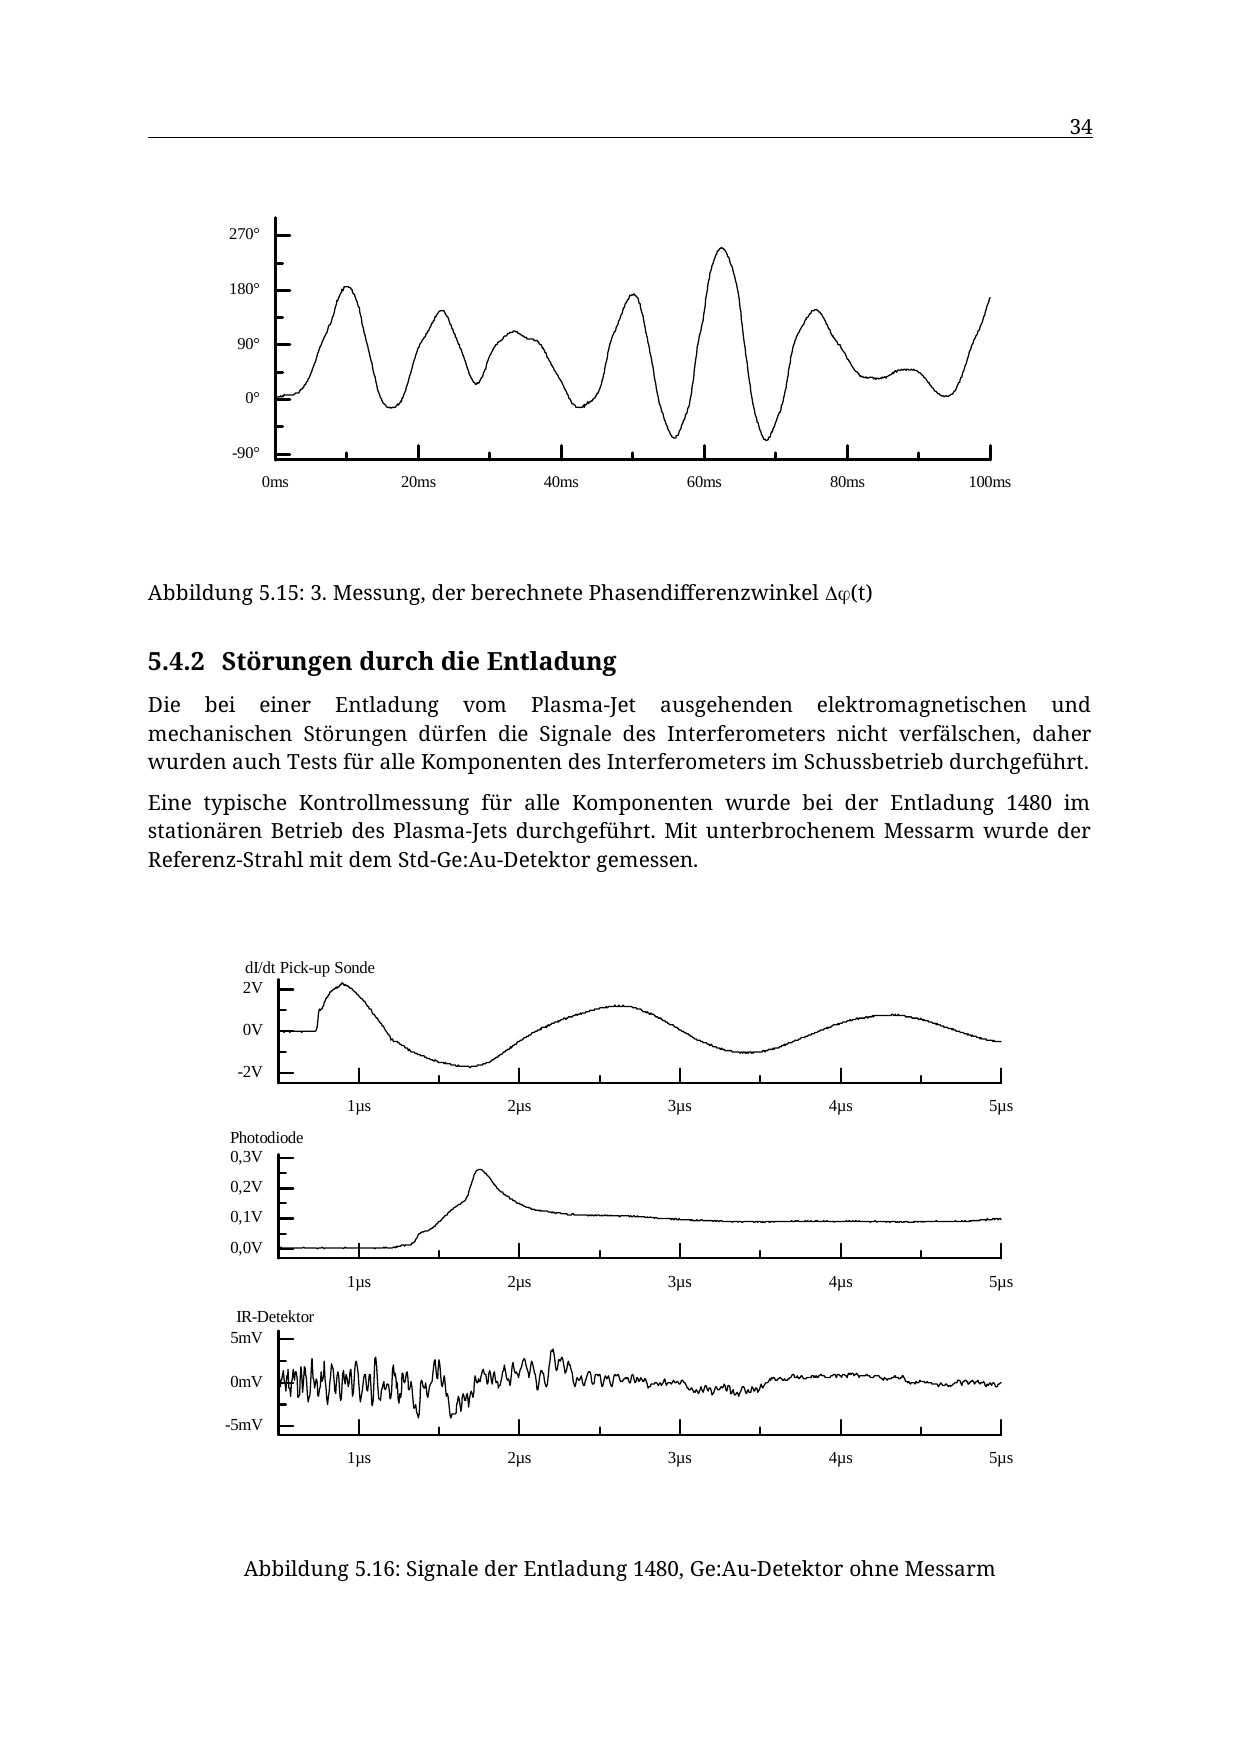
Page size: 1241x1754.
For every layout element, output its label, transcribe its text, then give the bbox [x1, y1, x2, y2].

subtitle Störungen durch die Entladung [148, 644, 1092, 678]
text Abbildung 5.16: Signale der Entladung 1480, Ge:Au-Detektor ohne Messarm [148, 1553, 1092, 1582]
text Abbildung 5.15: 3. Messung, der berechnete Phasendifferenzwinkel (t) [148, 578, 1092, 607]
text Die bei einer Entladung vom Plasma-Jet ausgehenden elektromagnetischen und mechanischen Störungen dür­fen die Signale des Interferometers nicht verfälschen, daher wurden auch Tests für alle Komponenten des In­terfero­meters im Schussbetrieb durchgeführt. [148, 690, 1092, 776]
text Eine typische Kontrollmessung für alle Komponenten wurde bei der Entladung 1480 im stationären Betrieb des Plasma-Jets durchgeführt. Mit unterbrochenem Messarm wurde der Referenz-Strahl mit dem Std-Ge:Au-Detek­tor gemessen. [148, 788, 1092, 873]
